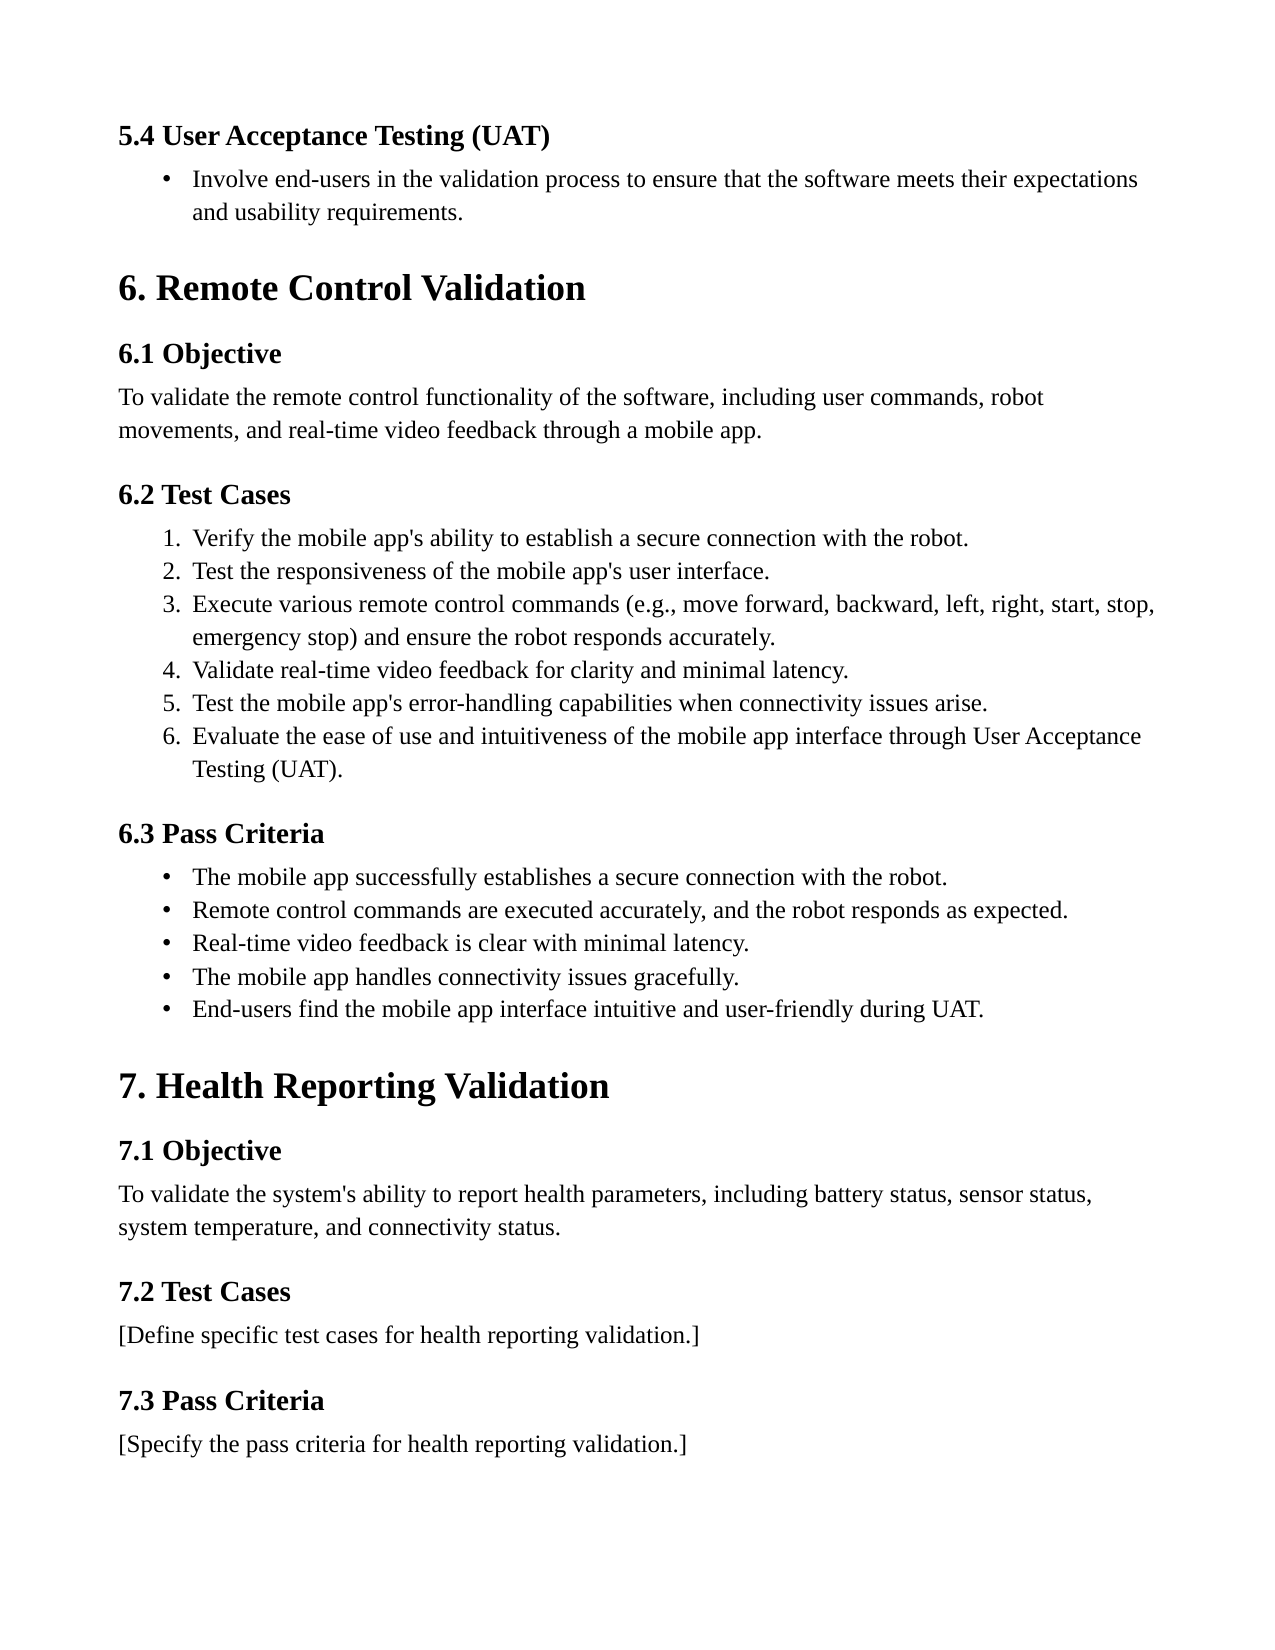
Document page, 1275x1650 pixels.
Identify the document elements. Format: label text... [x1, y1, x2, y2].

list End-users find the mobile app interface intuitive and user-friendly during UAT. [162, 994, 1157, 1023]
subtitle 5.4 User Acceptance Testing (UAT) [118, 118, 1157, 152]
subtitle 7. Health Reporting Validation [118, 1063, 1157, 1106]
list Execute various remote control commands (e.g., move forward, backward, left, right, start, stop, emergency stop) and ensure the robot responds accurately. [162, 589, 1157, 651]
list The mobile app handles connectivity issues gracefully. [162, 962, 1157, 990]
list Involve end-users in the validation process to ensure that the software meets their expectations and usability requirements. [162, 164, 1157, 226]
subtitle 7.1 Objective [118, 1133, 1157, 1167]
list Verify the mobile app's ability to establish a secure connection with the robot. [162, 523, 1157, 552]
subtitle 7.3 Pass Criteria [118, 1383, 1157, 1416]
subtitle 6.1 Objective [118, 336, 1157, 369]
list The mobile app successfully establishes a secure connection with the robot. [162, 862, 1157, 891]
list Evaluate the ease of use and intuitiveness of the mobile app interface through User Acceptance Testing (UAT). [162, 721, 1157, 783]
subtitle 7.2 Test Cases [118, 1274, 1157, 1308]
text [Define specific test cases for health reporting validation.] [118, 1321, 1157, 1349]
list Real-time video feedback is clear with minimal latency. [162, 928, 1157, 957]
list Remote control commands are executed accurately, and the robot responds as expected. [162, 896, 1157, 924]
subtitle 6.3 Pass Criteria [118, 816, 1157, 850]
subtitle 6.2 Test Cases [118, 477, 1157, 511]
list Validate real-time video feedback for clarity and minimal latency. [162, 655, 1157, 684]
text To validate the system's ability to report health parameters, including battery status, sensor status, system temperature, and connectivity status. [118, 1179, 1157, 1241]
subtitle 6. Remote Control Validation [118, 266, 1157, 309]
text To validate the remote control functionality of the software, including user commands, robot movements, and real-time video feedback through a mobile app. [118, 382, 1157, 444]
list Test the mobile app's error-handling capabilities when connectivity issues arise. [162, 688, 1157, 717]
list Test the responsiveness of the mobile app's user interface. [162, 556, 1157, 585]
text [Specify the pass criteria for health reporting validation.] [118, 1429, 1157, 1457]
